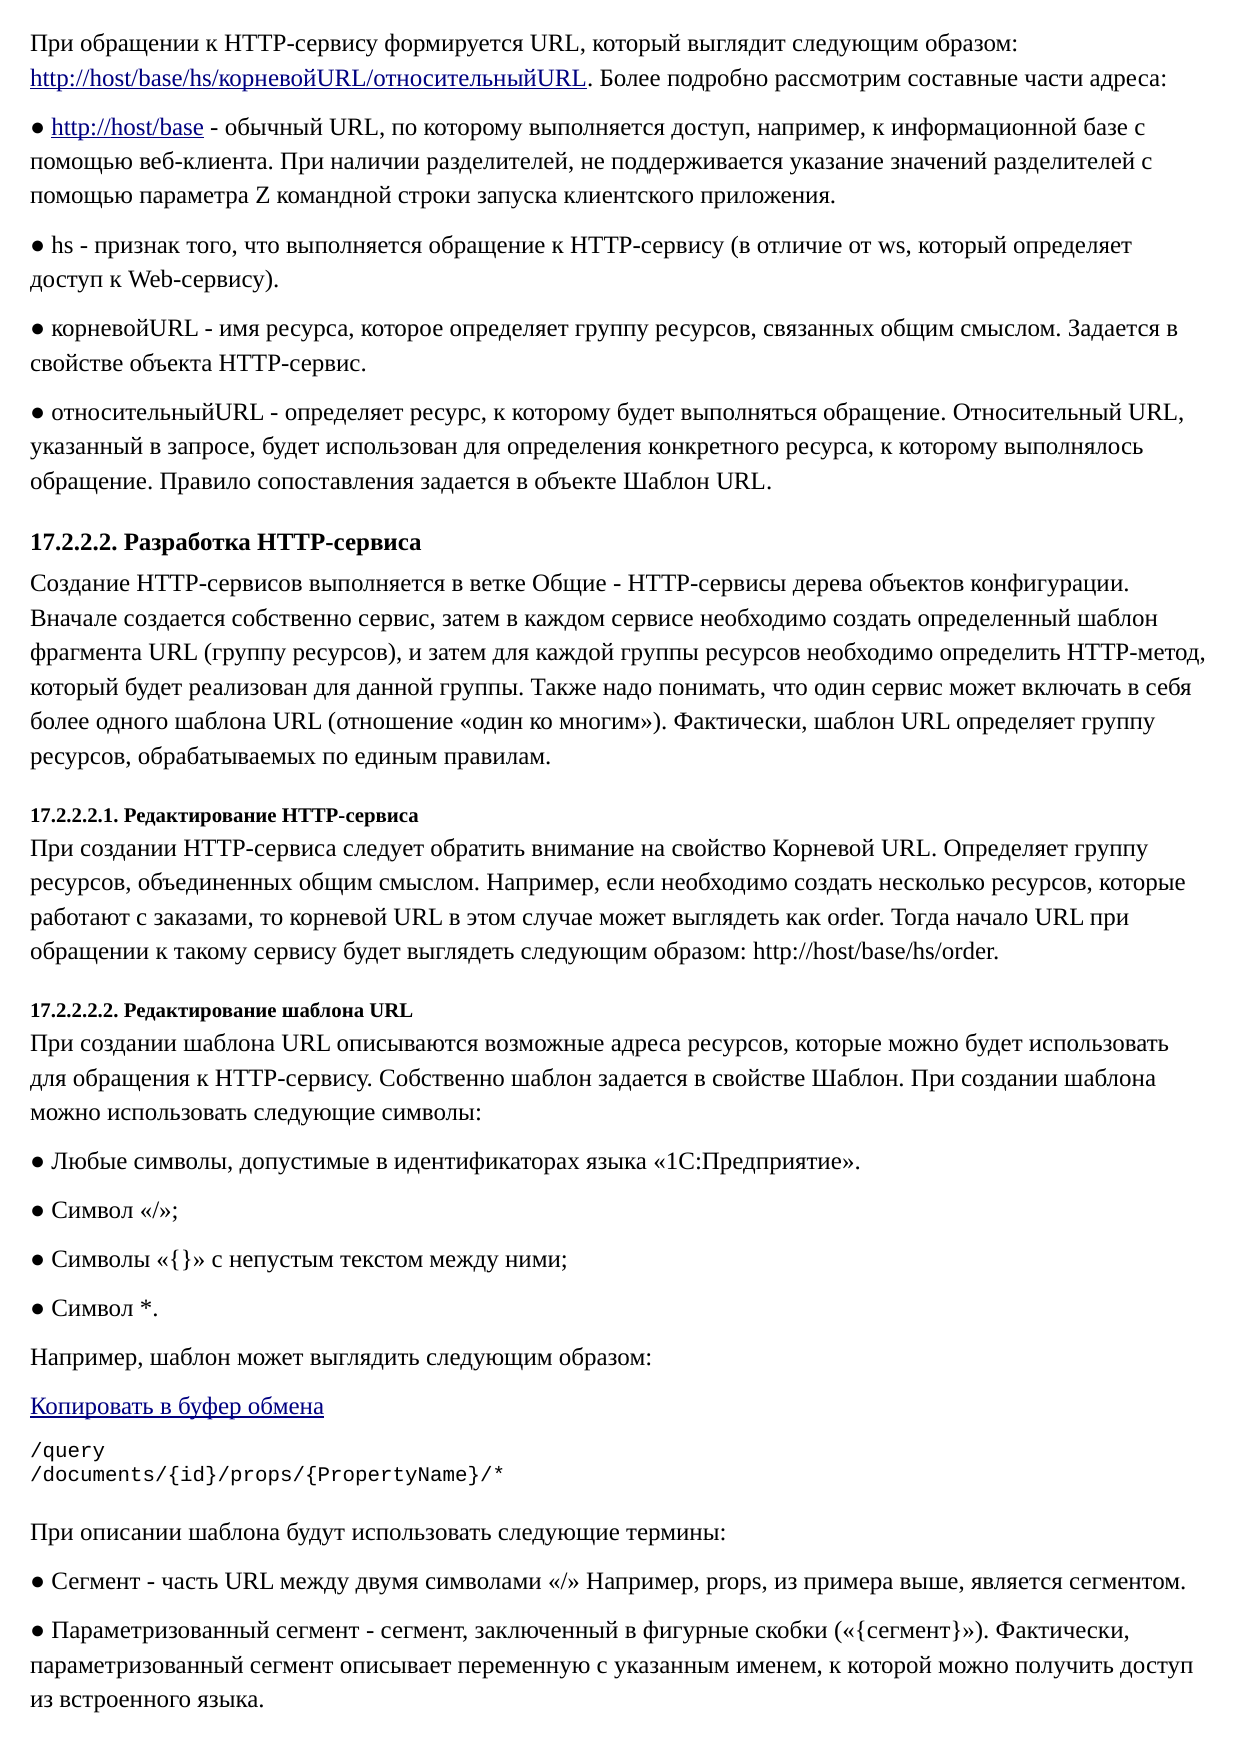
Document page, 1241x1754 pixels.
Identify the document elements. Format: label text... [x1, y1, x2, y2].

text При создании шаблона URL описываются возможные адреса ресурсов, которые можно будет использовать для обращения к HTTP-сервису. Собственно шаблон задается в свойстве Шаблон. При создании шаблона можно использовать следующие символы: [30, 1028, 1211, 1126]
text ● корневойURL ‑ имя ресурса, которое определяет группу ресурсов, связанных общим смыслом. Задается в свойстве объекта HTTP-сервис. [30, 313, 1211, 376]
text ● относительныйURL ‑ определяет ресурс, к которому будет выполняться обращение. Относительный URL, указанный в запросе, будет использован для определения конкретного ресурса, к которому выполнялось обращение. Правило сопоставления задается в объекте Шаблон URL. [30, 397, 1211, 494]
subtitle 17.2.2.2. Разработка HTTP-сервиса [30, 527, 1211, 556]
text ● Любые символы, допустимые в идентификаторах языка «1С:Предприятие». [30, 1146, 1211, 1175]
text ● hs ‑ признак того, что выполняется обращение к HTTP-сервису (в отличие от ws, который определяет доступ к Web-сервису). [30, 230, 1211, 293]
text ● Символы «{}» с непустым текстом между ними; [30, 1244, 1211, 1273]
text При обращении к HTTP-сервису формируется URL, который выглядит следующим образом: http://host/base/hs/корневойURL/относительныйURL. Более подробно рассмотрим составные части адреса: [30, 28, 1211, 91]
text При создании HTTP-сервиса следует обратить внимание на свойство Корневой URL. Определяет группу ресурсов, объединенных общим смыслом. Например, если необходимо создать несколько ресурсов, которые работают с заказами, то корневой URL в этом случае может выглядеть как order. Тогда начало URL при обращении к такому сервису будет выглядеть следующим образом: http://host/base/hs/order. [30, 833, 1211, 965]
subtitle 17.2.2.2.2. Редактирование шаблона URL [30, 998, 1211, 1022]
subtitle 17.2.2.2.1. Редактирование HTTP-сервиса [30, 802, 1211, 827]
text ● Символ «/»; [30, 1195, 1211, 1224]
text Например, шаблон может выглядить следующим образом: [30, 1342, 1211, 1371]
text ● Параметризованный сегмент ‑ сегмент, заключенный в фигурные скобки («{сегмент}»). Фактически, параметризованный сегмент описывает переменную с указанным именем, к которой можно получить доступ из встроенного языка. [30, 1615, 1211, 1713]
text ● http://host/base ‑ обычный URL, по которому выполняется доступ, например, к информационной базе с помощью веб-клиента. При наличии разделителей, не поддерживается указание значений разделителей с помощью параметра Z командной строки запуска клиентского приложения. [30, 112, 1211, 209]
text ● Сегмент ‑ часть URL между двумя символами «/» Например, props, из примера выше, является сегментом. [30, 1566, 1211, 1595]
text ● Символ *. [30, 1293, 1211, 1322]
text Создание HTTP-сервисов выполняется в ветке Общие ‑ HTTP-сервисы дерева объектов конфигурации. Вначале создается собственно сервис, затем в каждом сервисе необходимо создать определенный шаблон фрагмента URL (группу ресурсов), и затем для каждой группы ресурсов необходимо определить HTTP-метод, который будет реализован для данной группы. Также надо понимать, что один сервис может включать в себя более одного шаблона URL (отношение «один ко многим»). Фактически, шаблон URL определяет группу ресурсов, обрабатываемых по единым правилам. [30, 568, 1211, 770]
text При описании шаблона будут использовать следующие термины: [30, 1517, 1211, 1546]
text Копировать в буфер обмена [30, 1391, 1211, 1420]
text /query [30, 1441, 1211, 1464]
text /documents/{id}/props/{PropertyName}/* [30, 1464, 1211, 1488]
